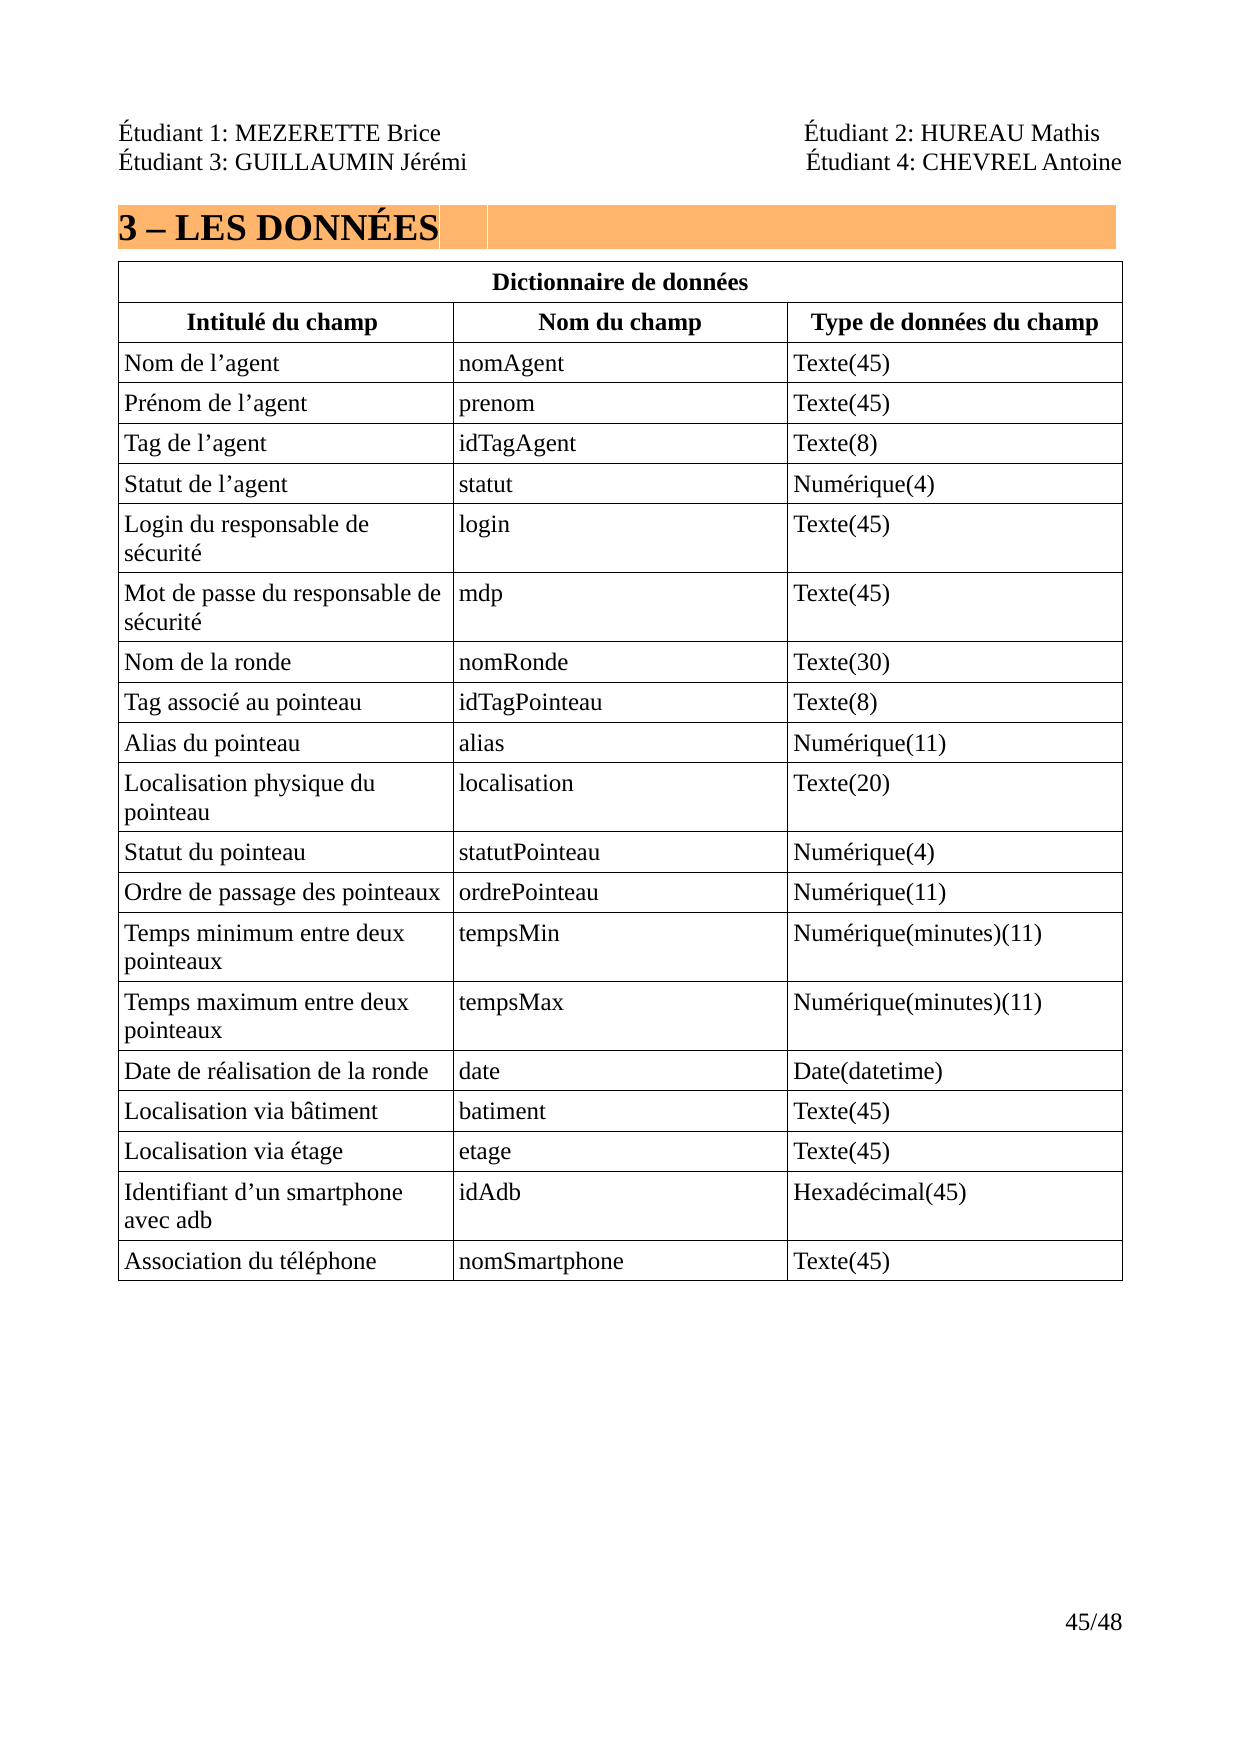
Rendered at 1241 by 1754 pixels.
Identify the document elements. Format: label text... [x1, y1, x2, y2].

table_cell alias [454, 723, 787, 762]
table_cell etage [454, 1132, 787, 1171]
table_cell Texte(45) [788, 1241, 1122, 1280]
table_cell Texte(45) [788, 504, 1122, 572]
table_cell Ordre de passage des pointeaux [119, 873, 453, 912]
table_cell Tag associé au pointeau [119, 683, 453, 722]
table_cell Numérique(11) [788, 723, 1122, 762]
table_cell Numérique(4) [788, 832, 1122, 872]
table_cell Numérique(11) [788, 873, 1122, 912]
table_cell Texte(45) [788, 383, 1122, 422]
table_cell statut [454, 464, 787, 503]
table_header Dictionnaire de données [119, 262, 1122, 302]
table_cell date [454, 1051, 787, 1090]
table_cell Texte(45) [788, 343, 1122, 382]
table_cell Texte(30) [788, 642, 1122, 682]
table_cell Hexadécimal(45) [788, 1172, 1122, 1240]
table_cell nomAgent [454, 343, 787, 382]
table_cell Numérique(minutes)(11) [788, 982, 1122, 1050]
table_cell idTagPointeau [454, 683, 787, 722]
table_cell nomRonde [454, 642, 787, 682]
table_cell Alias du pointeau [119, 723, 453, 762]
table_cell Texte(45) [788, 1091, 1122, 1131]
table_cell Statut du pointeau [119, 832, 453, 872]
table_cell idTagAgent [454, 424, 787, 463]
table_cell Prénom de l’agent [119, 383, 453, 422]
table_cell Localisation via bâtiment [119, 1091, 453, 1131]
table_cell batiment [454, 1091, 787, 1131]
table_cell mdp [454, 573, 787, 641]
table_cell login [454, 504, 787, 572]
table_cell localisation [454, 763, 787, 831]
table_cell Intitulé du champ [119, 303, 453, 342]
table_cell Nom du champ [454, 303, 787, 342]
table_cell Texte(20) [788, 763, 1122, 831]
table_cell statutPointeau [454, 832, 787, 872]
table_cell Association du téléphone [119, 1241, 453, 1280]
table_cell Texte(45) [788, 1132, 1122, 1171]
table_cell Nom de la ronde [119, 642, 453, 682]
table_cell Statut de l’agent [119, 464, 453, 503]
table_cell Numérique(4) [788, 464, 1122, 503]
table_cell Type de données du champ [788, 303, 1122, 342]
table_cell Texte(45) [788, 573, 1122, 641]
table_cell Temps minimum entre deux pointeaux [119, 913, 453, 981]
table_cell Date(datetime) [788, 1051, 1122, 1090]
table_cell tempsMin [454, 913, 787, 981]
table_cell Texte(8) [788, 424, 1122, 463]
table_cell Login du responsable de sécurité [119, 504, 453, 572]
table_cell tempsMax [454, 982, 787, 1050]
table_cell Localisation via étage [119, 1132, 453, 1171]
table_cell prenom [454, 383, 787, 422]
table_cell Mot de passe du responsable de sécurité [119, 573, 453, 641]
table_cell Localisation physique du pointeau [119, 763, 453, 831]
table_cell idAdb [454, 1172, 787, 1240]
table_cell Numérique(minutes)(11) [788, 913, 1122, 981]
table_cell Nom de l’agent [119, 343, 453, 382]
table_cell Texte(8) [788, 683, 1122, 722]
table_cell ordrePointeau [454, 873, 787, 912]
table_cell Date de réalisation de la ronde [119, 1051, 453, 1090]
table_cell Tag de l’agent [119, 424, 453, 463]
table_cell Temps maximum entre deux pointeaux [119, 982, 453, 1050]
table_cell Identifiant d’un smartphone avec adb [119, 1172, 453, 1240]
table_cell nomSmartphone [454, 1241, 787, 1280]
